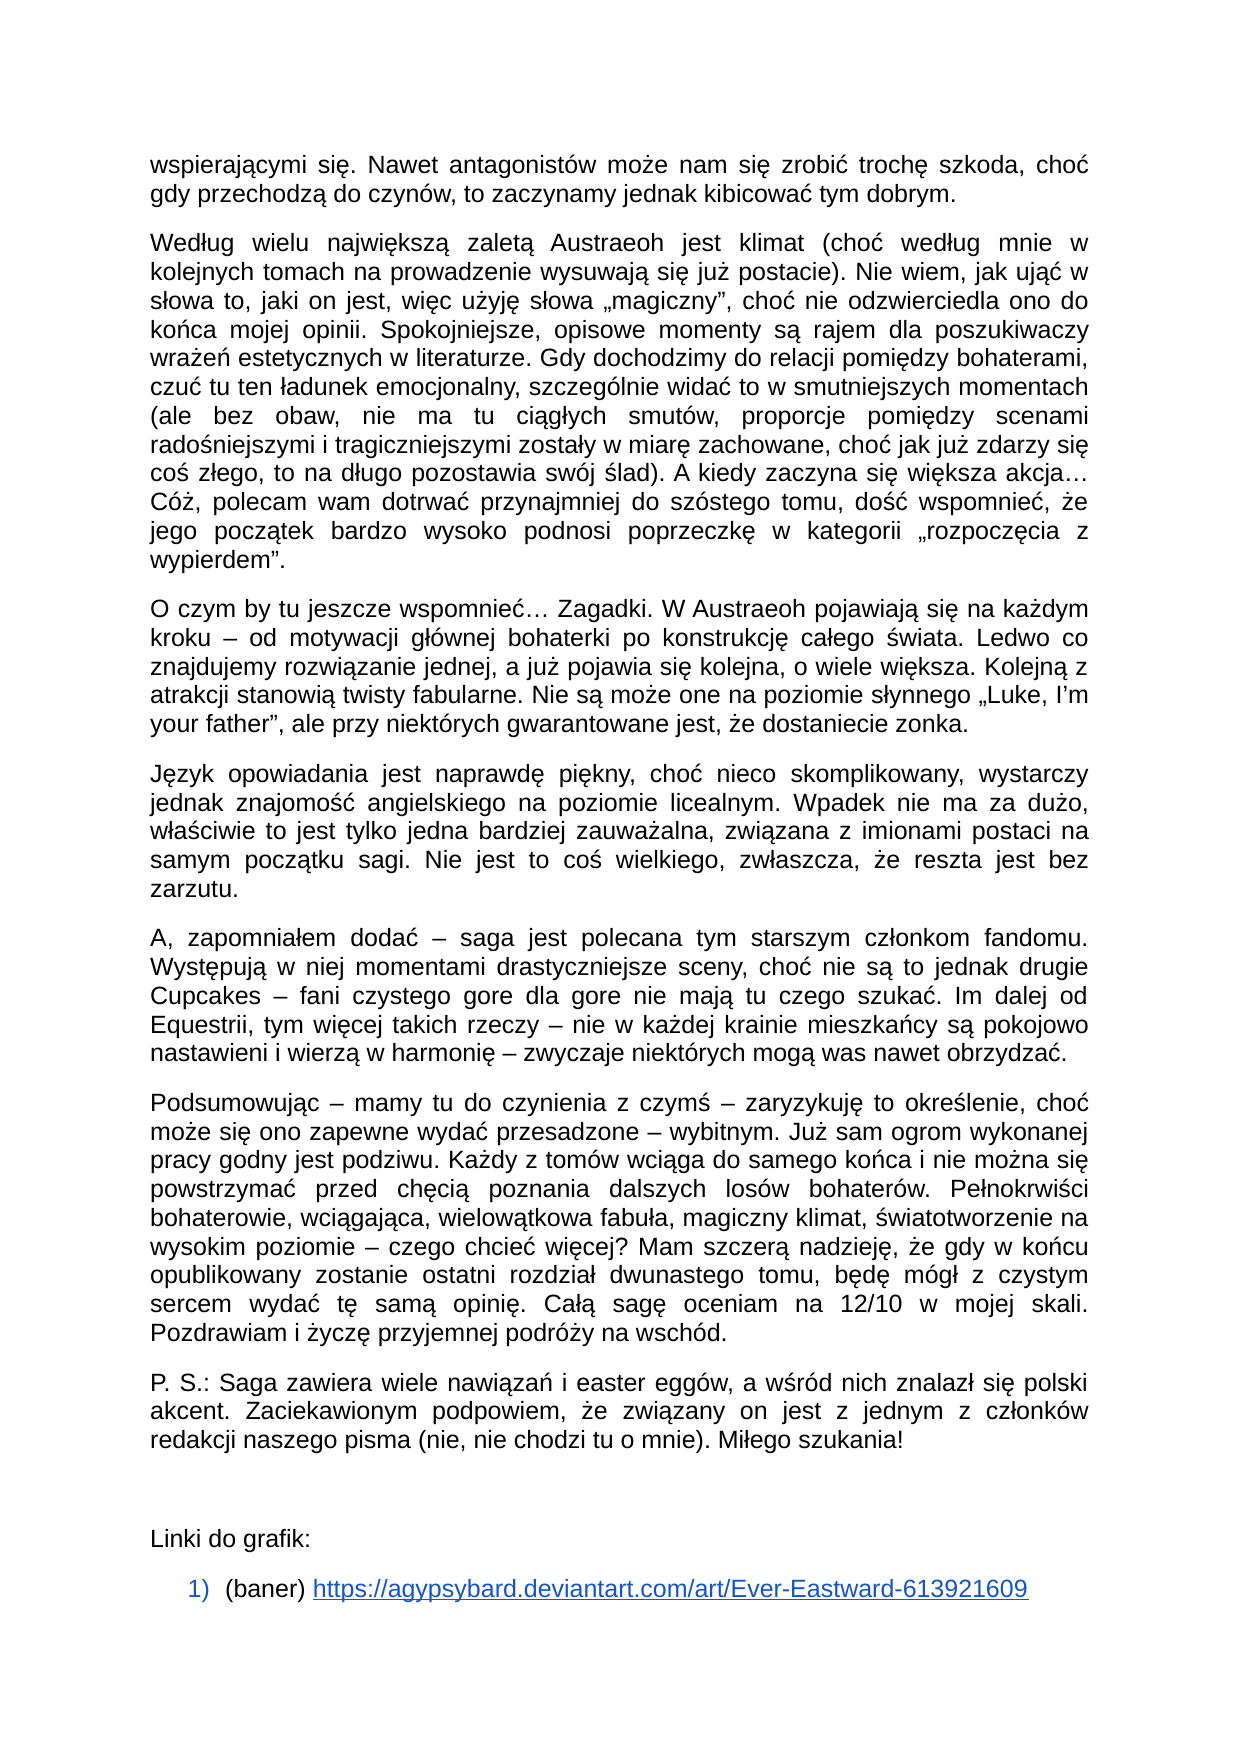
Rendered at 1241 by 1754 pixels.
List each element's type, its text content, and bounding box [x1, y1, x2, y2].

text wspierającymi się. Nawet antagonistów może nam się zrobić trochę szkoda, choć gdy przechodzą do czynów, to zaczynamy jednak kibicować tym dobrym. [150, 150, 1090, 207]
text Podsumowując – mamy tu do czynienia z czymś – zaryzykuję to określenie, choć może się ono zapewne wydać przesadzone – wybitnym. Już sam ogrom wykonanej pracy godny jest podziwu. Każdy z tomów wciąga do samego końca i nie można się powstrzymać przed chęcią poznania dalszych losów bohaterów. Pełnokrwiści bohaterowie, wciągająca, wielowątkowa fabuła, magiczny klimat, światotworzenie na wysokim poziomie – czego chcieć więcej? Mam szczerą nadzieję, że gdy w końcu opublikowany zostanie ostatni rozdział dwunastego tomu, będę mógł z czystym sercem wydać tę samą opinię. Całą sagę oceniam na 12/10 w mojej skali. Pozdrawiam i życzę przyjemnej podróży na wschód. [150, 1088, 1090, 1347]
text A, zapomniałem dodać – saga jest polecana tym starszym członkom fandomu. Występują w niej momentami drastyczniejsze sceny, choć nie są to jednak drugie Cupcakes – fani czystego gore dla gore nie mają tu czego szukać. Im dalej od Equestrii, tym więcej takich rzeczy – nie w każdej krainie mieszkańcy są pokojowo nastawieni i wierzą w harmonię – zwyczaje niektórych mogą was nawet obrzydzać. [150, 923, 1090, 1067]
text Linki do grafik: [150, 1524, 1090, 1553]
list (baner) https://agypsybard.deviantart.com/art/Ever-Eastward-613921609 [187, 1574, 1090, 1602]
text O czym by tu jeszcze wspomnieć… Zagadki. W Austraeoh pojawiają się na każdym kroku – od motywacji głównej bohaterki po konstrukcję całego świata. Ledwo co znajdujemy rozwiązanie jednej, a już pojawia się kolejna, o wiele większa. Kolejną z atrakcji stanowią twisty fabularne. Nie są może one na poziomie słynnego „Luke, I’m your father”, ale przy niektórych gwarantowane jest, że dostaniecie zonka. [150, 594, 1090, 738]
text Według wielu największą zaletą Austraeoh jest klimat (choć według mnie w kolejnych tomach na prowadzenie wysuwają się już postacie). Nie wiem, jak ująć w słowa to, jaki on jest, więc użyję słowa „magiczny”, choć nie odzwierciedla ono do końca mojej opinii. Spokojniejsze, opisowe momenty są rajem dla poszukiwaczy wrażeń estetycznych w literaturze. Gdy dochodzimy do relacji pomiędzy bohaterami, czuć tu ten ładunek emocjonalny, szczególnie widać to w smutniejszych momentach (ale bez obaw, nie ma tu ciągłych smutów, proporcje pomiędzy scenami radośniejszymi i tragiczniejszymi zostały w miarę zachowane, choć jak już zdarzy się coś złego, to na długo pozostawia swój ślad). A kiedy zaczyna się większa akcja… Cóż, polecam wam dotrwać przynajmniej do szóstego tomu, dość wspomnieć, że jego początek bardzo wysoko podnosi poprzeczkę w kategorii „rozpoczęcia z wypierdem”. [150, 228, 1090, 573]
text P. S.: Saga zawiera wiele nawiązań i easter eggów, a wśród nich znalazł się polski akcent. Zaciekawionym podpowiem, że związany on jest z jednym z członków redakcji naszego pisma (nie, nie chodzi tu o mnie). Miłego szukania! [150, 1367, 1090, 1454]
text Język opowiadania jest naprawdę piękny, choć nieco skomplikowany, wystarczy jednak znajomość angielskiego na poziomie licealnym. Wpadek nie ma za dużo, właściwie to jest tylko jedna bardziej zauważalna, związana z imionami postaci na samym początku sagi. Nie jest to coś wielkiego, zwłaszcza, że reszta jest bez zarzutu. [150, 759, 1090, 902]
